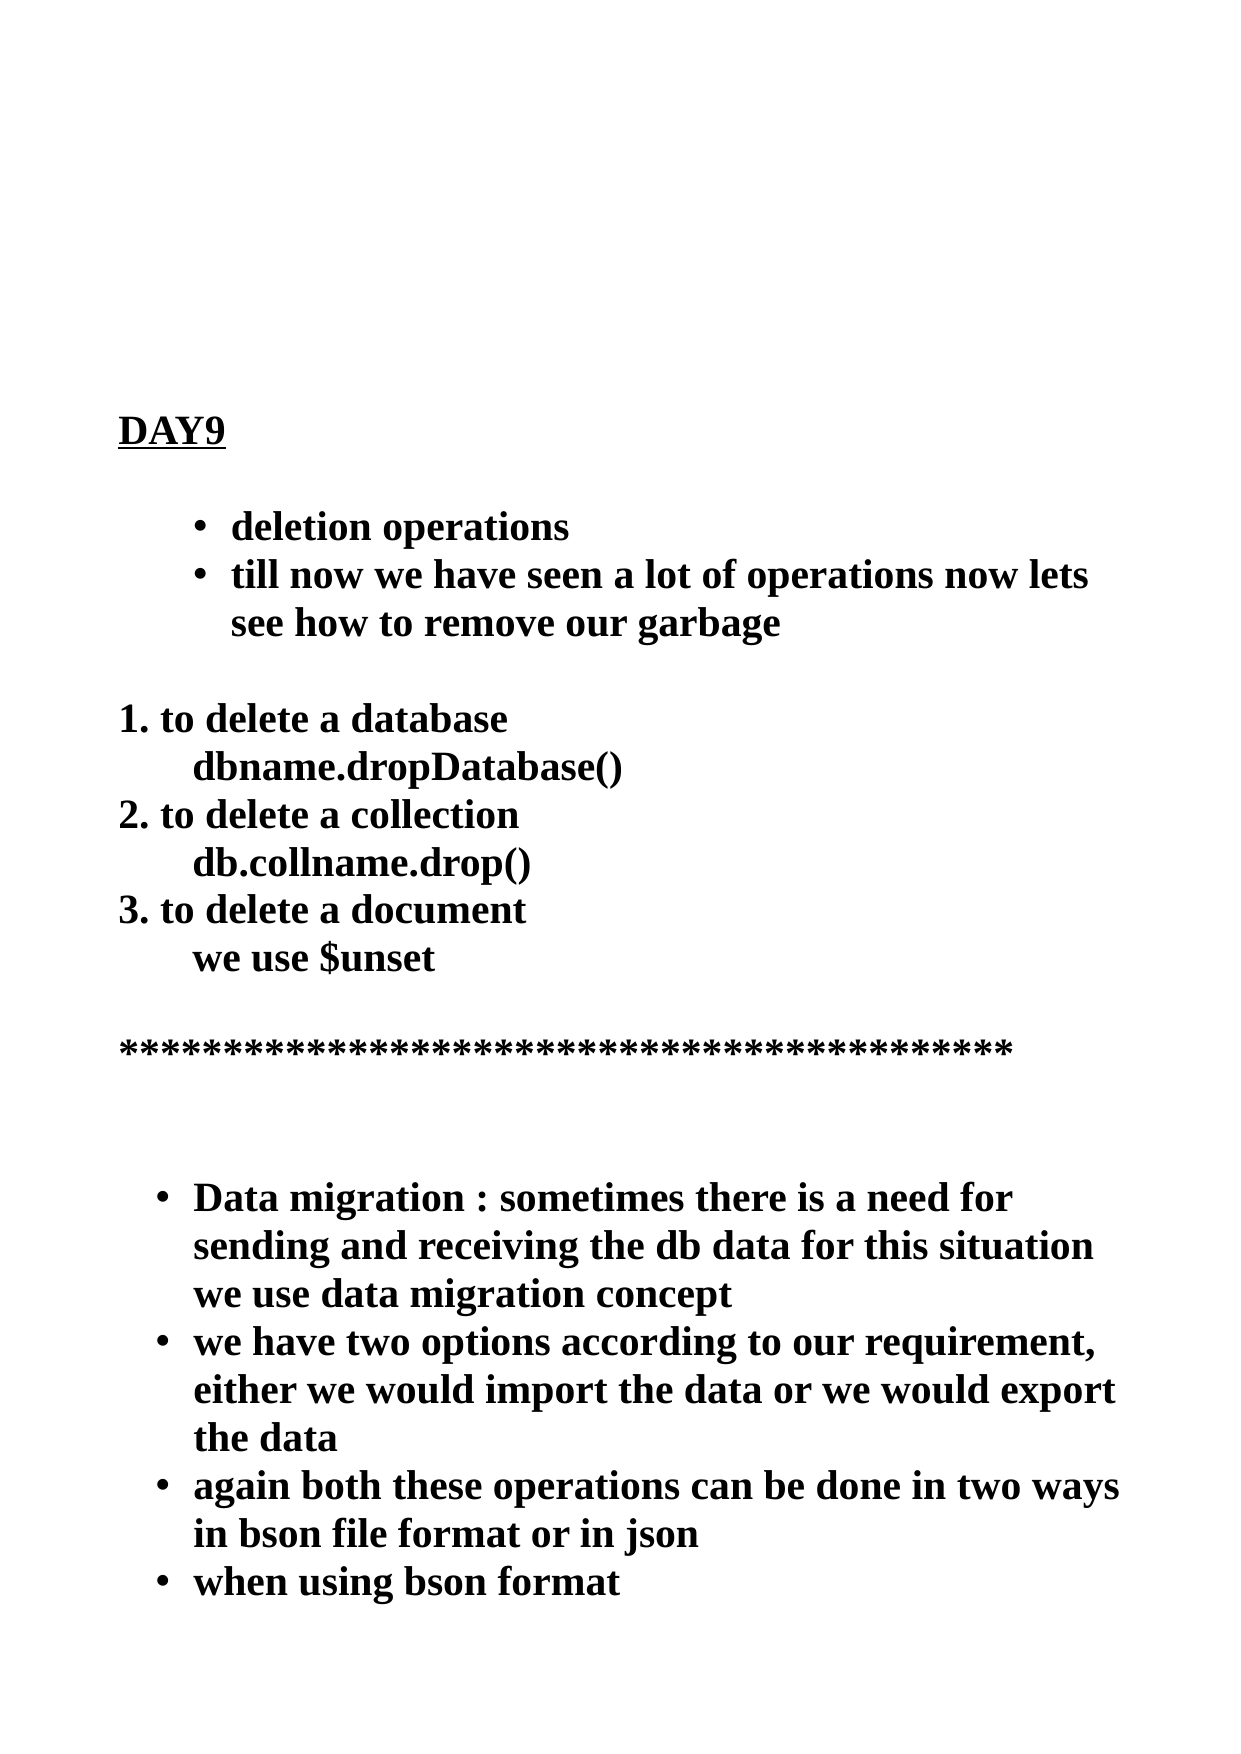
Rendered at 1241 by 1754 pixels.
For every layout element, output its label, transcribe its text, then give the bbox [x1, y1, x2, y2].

text dbname.dropDatabase() [118, 741, 1122, 789]
text 3. to delete a document [118, 885, 1122, 933]
text ******************************************* [118, 1029, 1122, 1077]
text 2. to delete a collection [118, 789, 1122, 837]
list when using bson format [156, 1556, 1122, 1604]
text 1. to delete a database [118, 693, 1122, 741]
text we use $unset [118, 933, 1122, 981]
list we have two options according to our requirement, either we would import the data or we would export the data [156, 1316, 1122, 1460]
list again both these operations can be done in two ways in bson file format or in json [156, 1460, 1122, 1556]
text db.collname.drop() [118, 837, 1122, 885]
text DAY9 [118, 406, 1122, 453]
list Data migration : sometimes there is a need for sending and receiving the db data for this situation we use data migration concept [156, 1172, 1122, 1316]
list deletion operations [193, 501, 1122, 549]
list till now we have seen a lot of operations now lets see how to remove our garbage [193, 549, 1122, 645]
